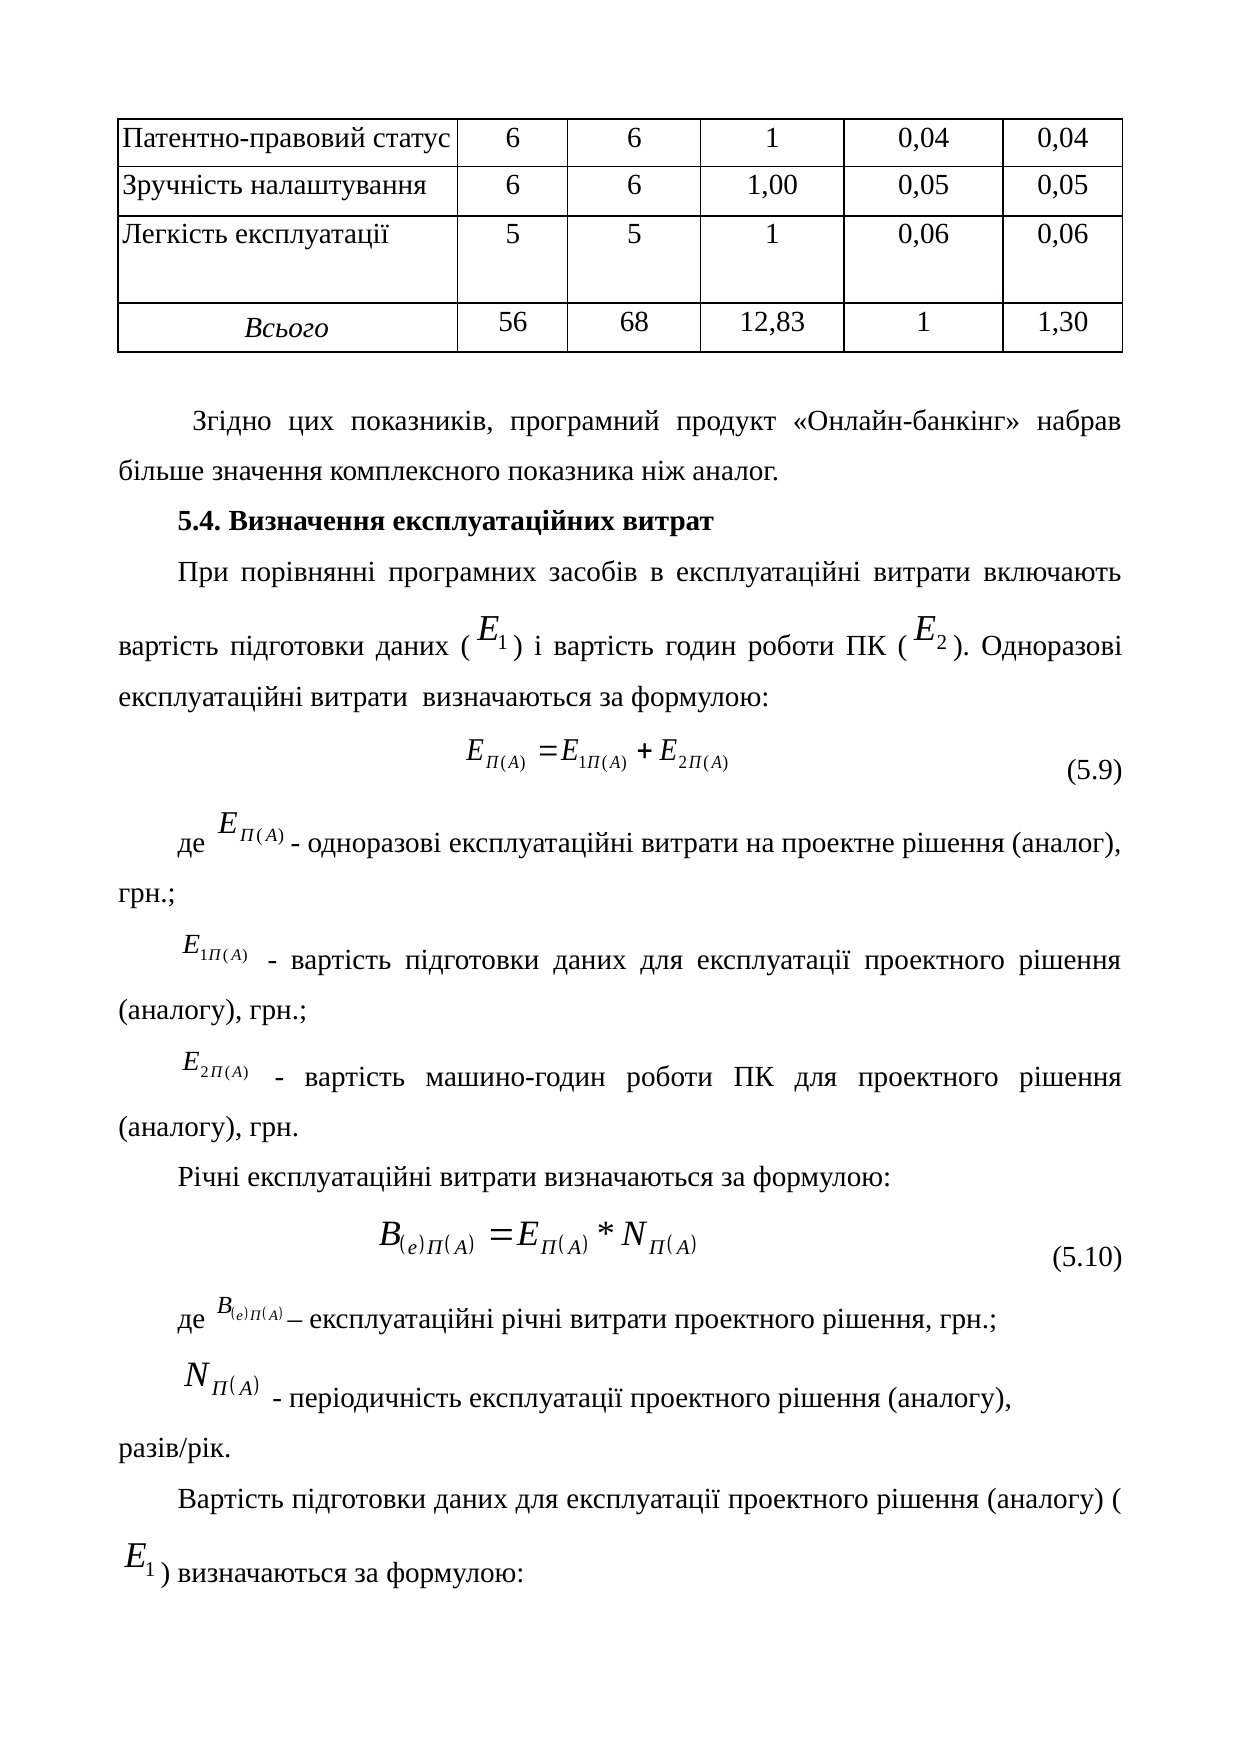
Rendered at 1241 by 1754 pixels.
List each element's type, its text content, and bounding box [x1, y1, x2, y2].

table_cell Легкість експлуатації [119, 217, 457, 302]
table_cell 1,00 [701, 167, 843, 215]
table_cell 1 [845, 304, 1002, 351]
text Згідно цих показників, програмний продукт «Онлайн-банкінг» набрав більше значення комплексного показника ніж аналог. [118, 403, 1122, 487]
table_cell 0,05 [1004, 167, 1122, 215]
text - періодичність експлуатації проектного рішення (аналогу), разів/рік. [118, 1351, 1122, 1464]
table_cell 1 [701, 120, 843, 166]
text - вартість машино-годин роботи ПК для проектного рішення (аналогу), грн. [118, 1042, 1122, 1143]
table_cell 6 [458, 120, 567, 166]
text При порівнянні програмних засобів в експлуатаційні витрати включають вартість підготовки даних () і вартість годин роботи ПК (). Одноразові експлуатаційні витрати визначаються за формулою: [118, 554, 1122, 712]
table_cell Патентно-правовий статус [119, 120, 457, 166]
table_cell 12,83 [701, 304, 843, 351]
subtitle 5.4. Визначення експлуатаційних витрат [118, 503, 1122, 537]
table_cell 68 [568, 304, 700, 351]
text - вартість підготовки даних для експлуатації проектного рішення (аналогу), грн.; [118, 925, 1122, 1026]
table_cell 0,04 [1004, 120, 1122, 166]
table_cell 6 [568, 167, 700, 215]
text Вартість підготовки даних для експлуатації проектного рішення (аналогу) () визначаються за формулою: [118, 1481, 1122, 1589]
table_cell 0,06 [1004, 217, 1122, 302]
table_cell 1,30 [1004, 304, 1122, 351]
text (5.10) [118, 1210, 1122, 1272]
table_cell Зручність налаштування [119, 167, 457, 215]
table_cell 0,06 [845, 217, 1002, 302]
text Річні експлуатаційні витрати визначаються за формулою: [118, 1159, 1122, 1193]
table_cell 0,05 [845, 167, 1002, 215]
table_cell 6 [568, 120, 700, 166]
text де - одноразові експлуатаційні витрати на проектне рішення (аналог), грн.; [118, 802, 1122, 909]
table_cell 6 [458, 167, 567, 215]
table_cell 1 [701, 217, 843, 302]
text де – експлуатаційні річні витрати проектного рішення, грн.; [118, 1289, 1122, 1334]
table_cell 56 [458, 304, 567, 351]
table_cell 5 [458, 217, 567, 302]
table_cell 5 [568, 217, 700, 302]
table_cell Всього [119, 304, 457, 351]
table_cell 0,04 [845, 120, 1002, 166]
text (5.9) [118, 729, 1122, 785]
